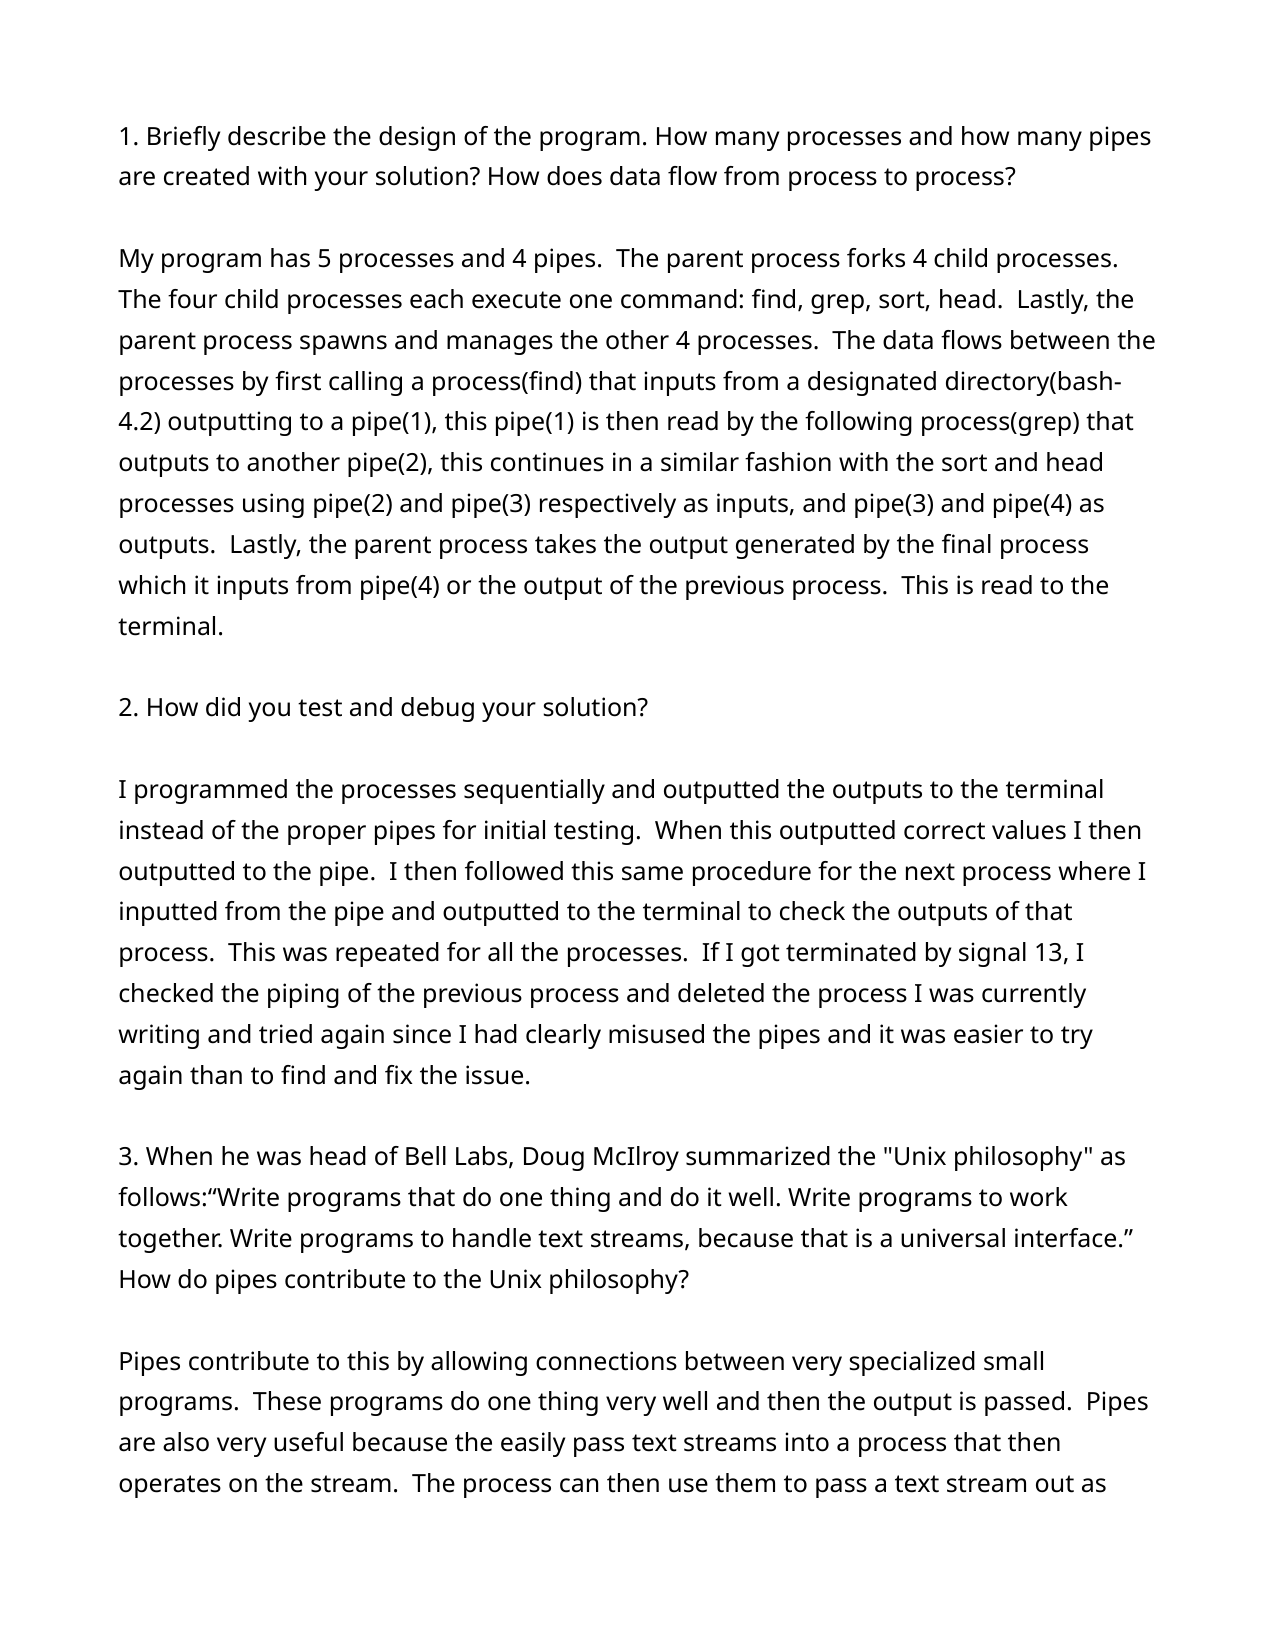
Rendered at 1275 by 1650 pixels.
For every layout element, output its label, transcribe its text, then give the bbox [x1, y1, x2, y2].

text My program has 5 processes and 4 pipes. The parent process forks 4 child processes. The four child processes each execute one command: find, grep, sort, head. Lastly, the parent process spawns and manages the other 4 processes. The data flows between the processes by first calling a process(find) that inputs from a designated directory(bash-4.2) outputting to a pipe(1), this pipe(1) is then read by the following process(grep) that outputs to another pipe(2), this continues in a similar fashion with the sort and head processes using pipe(2) and pipe(3) respectively as inputs, and pipe(3) and pipe(4) as outputs. Lastly, the parent process takes the output generated by the final process which it inputs from pipe(4) or the output of the previous process. This is read to the terminal. [118, 241, 1157, 642]
text I programmed the processes sequentially and outputted the outputs to the terminal instead of the proper pipes for initial testing. When this outputted correct values I then outputted to the pipe. I then followed this same procedure for the next process where I inputted from the pipe and outputted to the terminal to check the outputs of that process. This was repeated for all the processes. If I got terminated by signal 13, I checked the piping of the previous process and deleted the process I was currently writing and tried again since I had clearly misused the pipes and it was easier to try again than to find and fix the issue. [118, 771, 1157, 1091]
text 2. How did you test and debug your solution? [118, 690, 1157, 724]
text 1. Briefly describe the design of the program. How many processes and how many pipes are created with your solution? How does data flow from process to process? [118, 118, 1157, 193]
text 3. When he was head of Bell Labs, Doug McIlroy summarized the "Unix philosophy" as follows:“Write programs that do one thing and do it well. Write programs to work together. Write programs to handle text streams, because that is a universal interface.” How do pipes contribute to the Unix philosophy? [118, 1139, 1157, 1296]
text Pipes contribute to this by allowing connections between very specialized small programs. These programs do one thing very well and then the output is passed. Pipes are also very useful because the easily pass text streams into a process that then operates on the stream. The process can then use them to pass a text stream out as [118, 1343, 1157, 1500]
